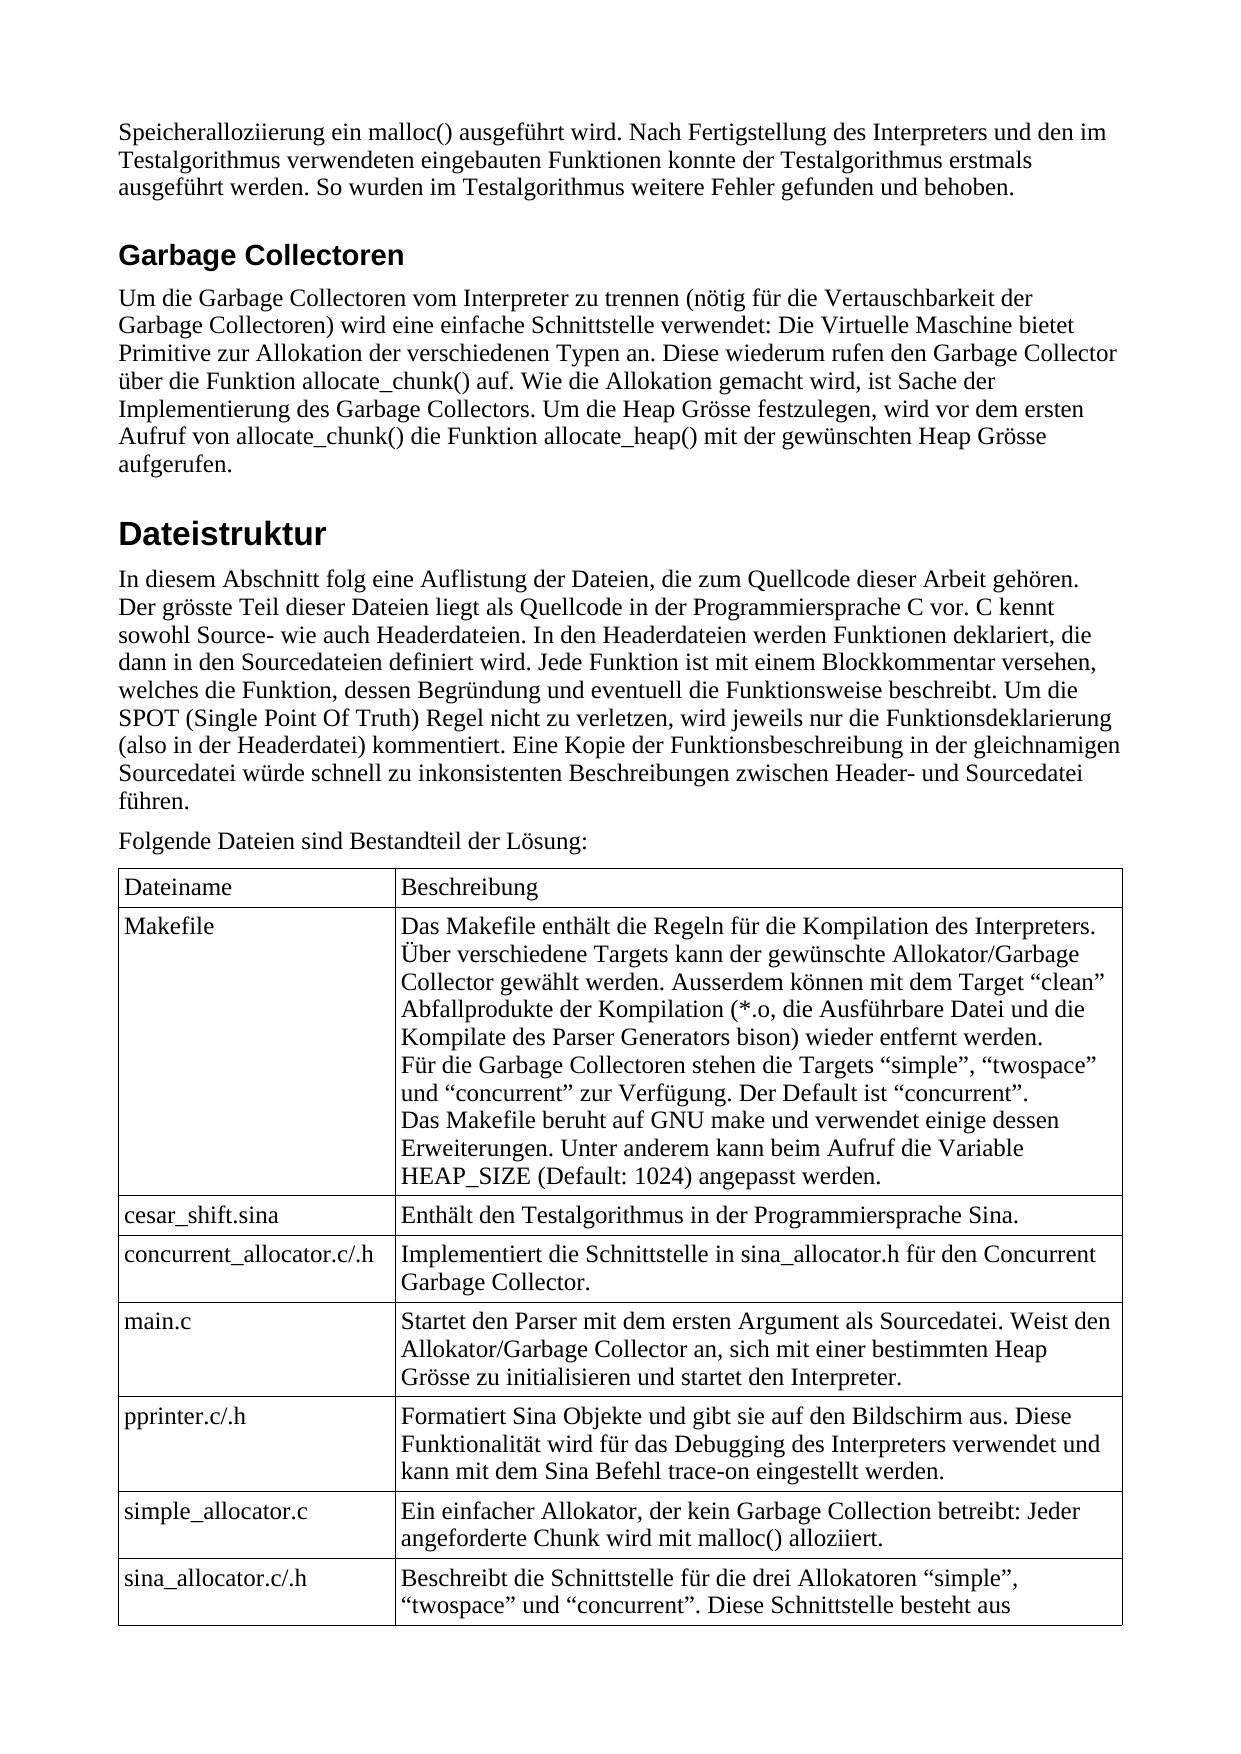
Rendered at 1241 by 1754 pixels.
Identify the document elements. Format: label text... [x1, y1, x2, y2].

text Folgende Dateien sind Bestandteil der Lösung: [118, 827, 1122, 855]
table_cell Enthält den Testalgorithmus in der Programmiersprache Sina. [396, 1196, 1122, 1234]
subtitle Dateistruktur [118, 515, 1122, 553]
table_cell Formatiert Sina Objekte und gibt sie auf den Bildschirm aus. Diese Funktionalität wird für das Debugging des Interpreters verwendet und kann mit dem Sina Befehl trace-on eingestellt werden. [396, 1397, 1122, 1491]
table_cell concurrent_allocator.c/.h [119, 1236, 395, 1302]
table_header Dateiname [119, 869, 395, 907]
table_cell simple_allocator.c [119, 1492, 395, 1558]
table_cell Startet den Parser mit dem ersten Argument als Sourcedatei. Weist den Allokator/Garbage Collector an, sich mit einer bestimmten Heap Grösse zu initialisieren und startet den Interpreter. [396, 1303, 1122, 1396]
text Speicheralloziierung ein malloc() ausgeführt wird. Nach Fertigstellung des Interpreters und den im Testalgorithmus verwendeten eingebauten Funktionen konnte der Testalgorithmus erstmals ausgeführt werden. So wurden im Testalgorithmus weitere Fehler gefunden und behoben. [118, 118, 1122, 201]
table_cell Beschreibt die Schnittstelle für die drei Allokatoren “simple”, “twospace” und “concurrent”. Diese Schnittstelle besteht aus [396, 1559, 1122, 1625]
table_cell cesar_shift.sina [119, 1196, 395, 1234]
table_cell Das Makefile enthält die Regeln für die Kompilation des Interpreters. Über verschiedene Targets kann der gewünschte Allokator/Garbage Collector gewählt werden. Ausserdem können mit dem Target “clean” Abfallprodukte der Kompilation (*.o, die Ausführbare Datei und die Kompilate des Parser Generators bison) wieder entfernt werden. Für die Garbage Collectoren stehen die Targets “simple”, “twospace” und “concurrent” zur Verfügung. Der Default ist “concurrent”. Das Makefile beruht auf GNU make und verwendet einige dessen Erweiterungen. Unter anderem kann beim Aufruf die Variable HEAP_SIZE (Default: 1024) angepasst werden. [396, 908, 1122, 1195]
table_cell Implementiert die Schnittstelle in sina_allocator.h für den Concurrent Garbage Collector. [396, 1236, 1122, 1302]
table_cell Makefile [119, 908, 395, 1195]
table_header Beschreibung [396, 869, 1122, 907]
table_cell main.c [119, 1303, 395, 1396]
text Um die Garbage Collectoren vom Interpreter zu trennen (nötig für die Vertauschbarkeit der Garbage Collectoren) wird eine einfache Schnittstelle verwendet: Die Virtuelle Maschine bietet Primitive zur Allokation der verschiedenen Typen an. Diese wiederum rufen den Garbage Collector über die Funktion allocate_chunk() auf. Wie die Allokation gemacht wird, ist Sache der Implementierung des Garbage Collectors. Um die Heap Grösse festzulegen, wird vor dem ersten Aufruf von allocate_chunk() die Funktion allocate_heap() mit der gewünschten Heap Grösse aufgerufen. [118, 284, 1122, 478]
table_cell pprinter.c/.h [119, 1397, 395, 1491]
table_cell Ein einfacher Allokator, der kein Garbage Collection betreibt: Jeder angeforderte Chunk wird mit malloc() alloziiert. [396, 1492, 1122, 1558]
table_cell sina_allocator.c/.h [119, 1559, 395, 1625]
text In diesem Abschnitt folg eine Auflistung der Dateien, die zum Quellcode dieser Arbeit gehören. Der grösste Teil dieser Dateien liegt als Quellcode in der Programmiersprache C vor. C kennt sowohl Source- wie auch Headerdateien. In den Headerdateien werden Funktionen deklariert, die dann in den Sourcedateien definiert wird. Jede Funktion ist mit einem Blockkommentar versehen, welches die Funktion, dessen Begründung und eventuell die Funktionsweise beschreibt. Um die SPOT (Single Point Of Truth) Regel nicht zu verletzen, wird jeweils nur die Funktionsdeklarierung (also in der Headerdatei) kommentiert. Eine Kopie der Funktionsbeschreibung in der gleichnamigen Sourcedatei würde schnell zu inkonsistenten Beschreibungen zwischen Header- und Sourcedatei führen. [118, 565, 1122, 815]
subtitle Garbage Collectoren [118, 239, 1122, 271]
